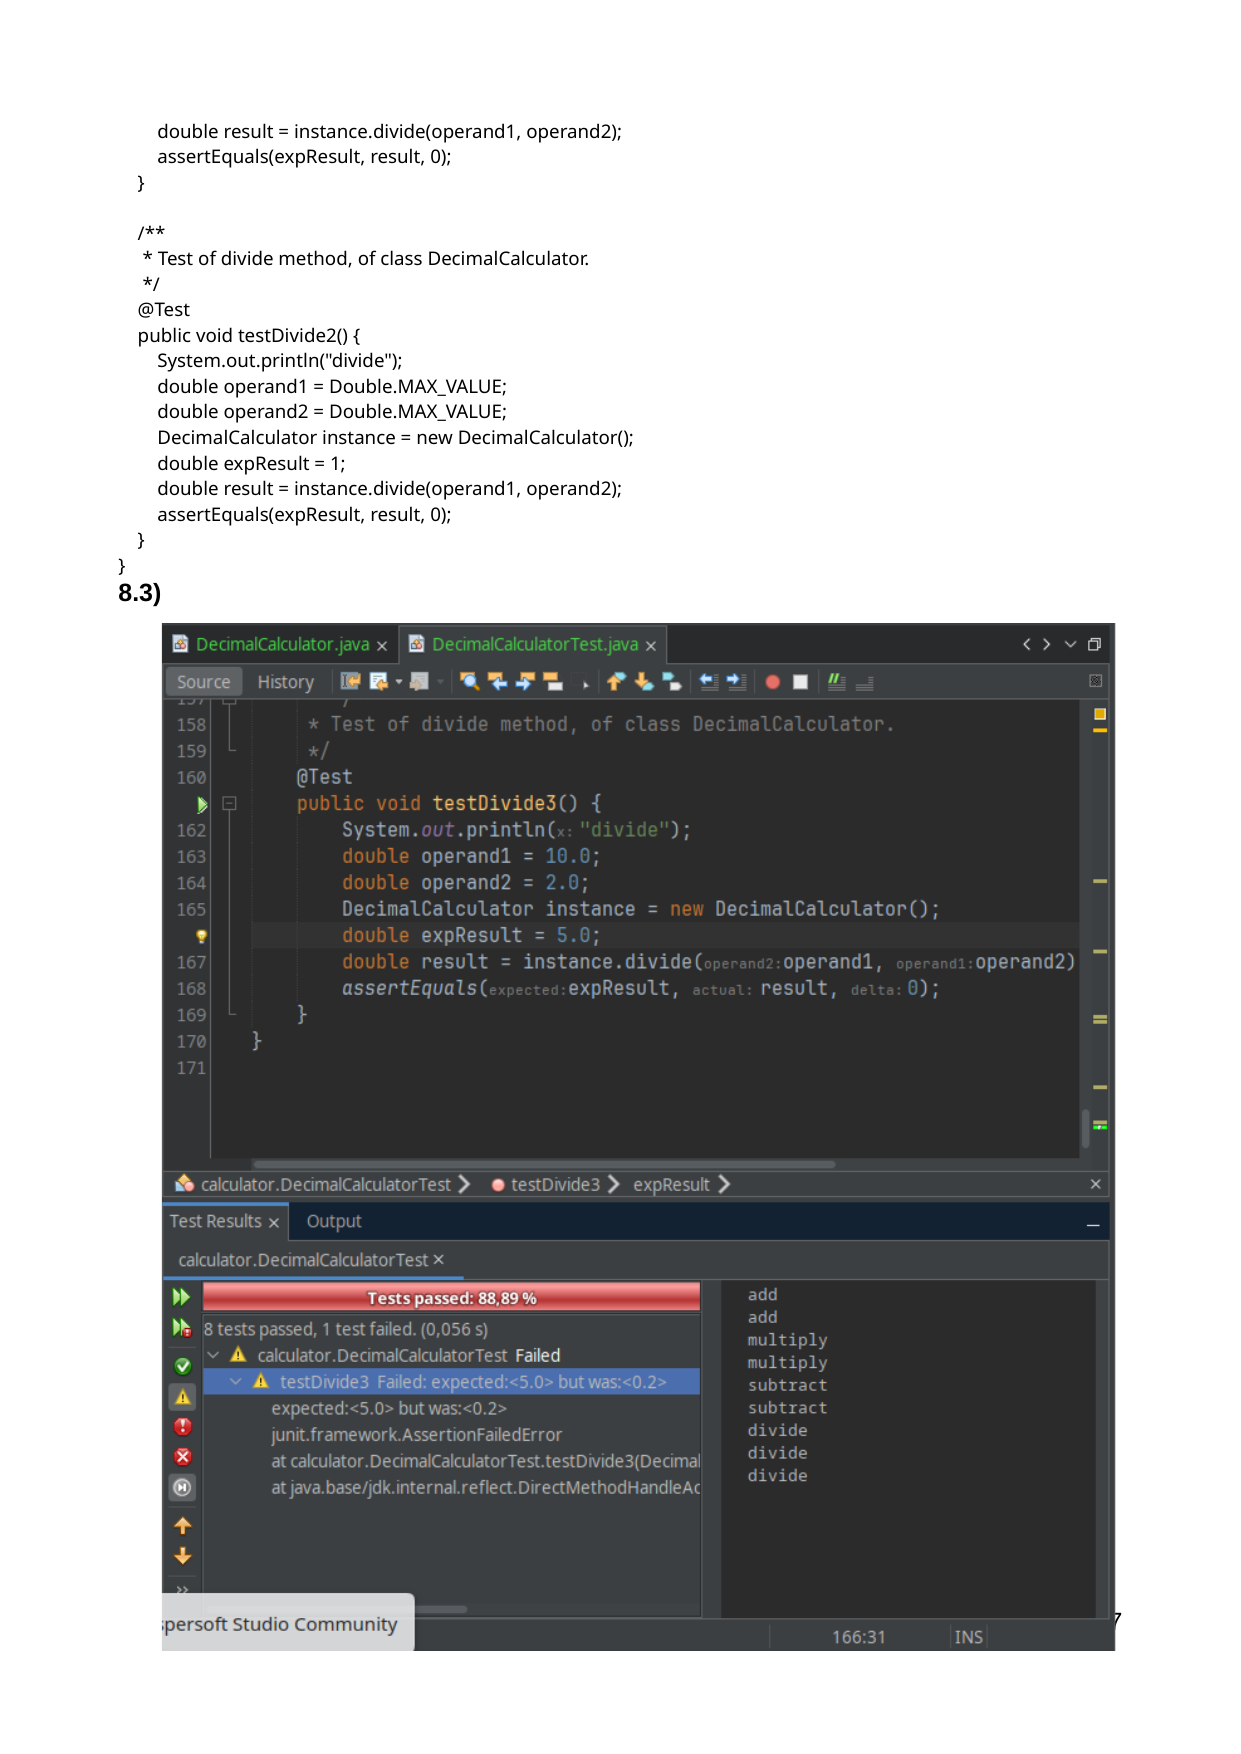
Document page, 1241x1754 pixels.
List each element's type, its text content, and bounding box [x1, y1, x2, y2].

text double operand1 = Double.MAX_VALUE; [118, 373, 1122, 399]
text System.out.println("divide"); [118, 348, 1122, 373]
picture [161, 623, 1116, 1651]
text double expResult = 1; [118, 450, 1122, 475]
text assertEquals(expResult, result, 0); [118, 144, 1122, 169]
text 8.3) [118, 577, 1122, 606]
text } [118, 552, 1122, 577]
text double result = instance.divide(operand1, operand2); [118, 475, 1122, 501]
text * Test of divide method, of class DecimalCalculator. [118, 246, 1122, 271]
text assertEquals(expResult, result, 0); [118, 501, 1122, 526]
text } [118, 526, 1122, 552]
text public void testDivide2() { [118, 322, 1122, 348]
text /** [118, 220, 1122, 246]
text @Test [118, 297, 1122, 322]
text double operand2 = Double.MAX_VALUE; [118, 399, 1122, 424]
text } [118, 169, 1122, 195]
text double result = instance.divide(operand1, operand2); [118, 118, 1122, 144]
text DecimalCalculator instance = new DecimalCalculator(); [118, 424, 1122, 450]
text */ [118, 271, 1122, 297]
